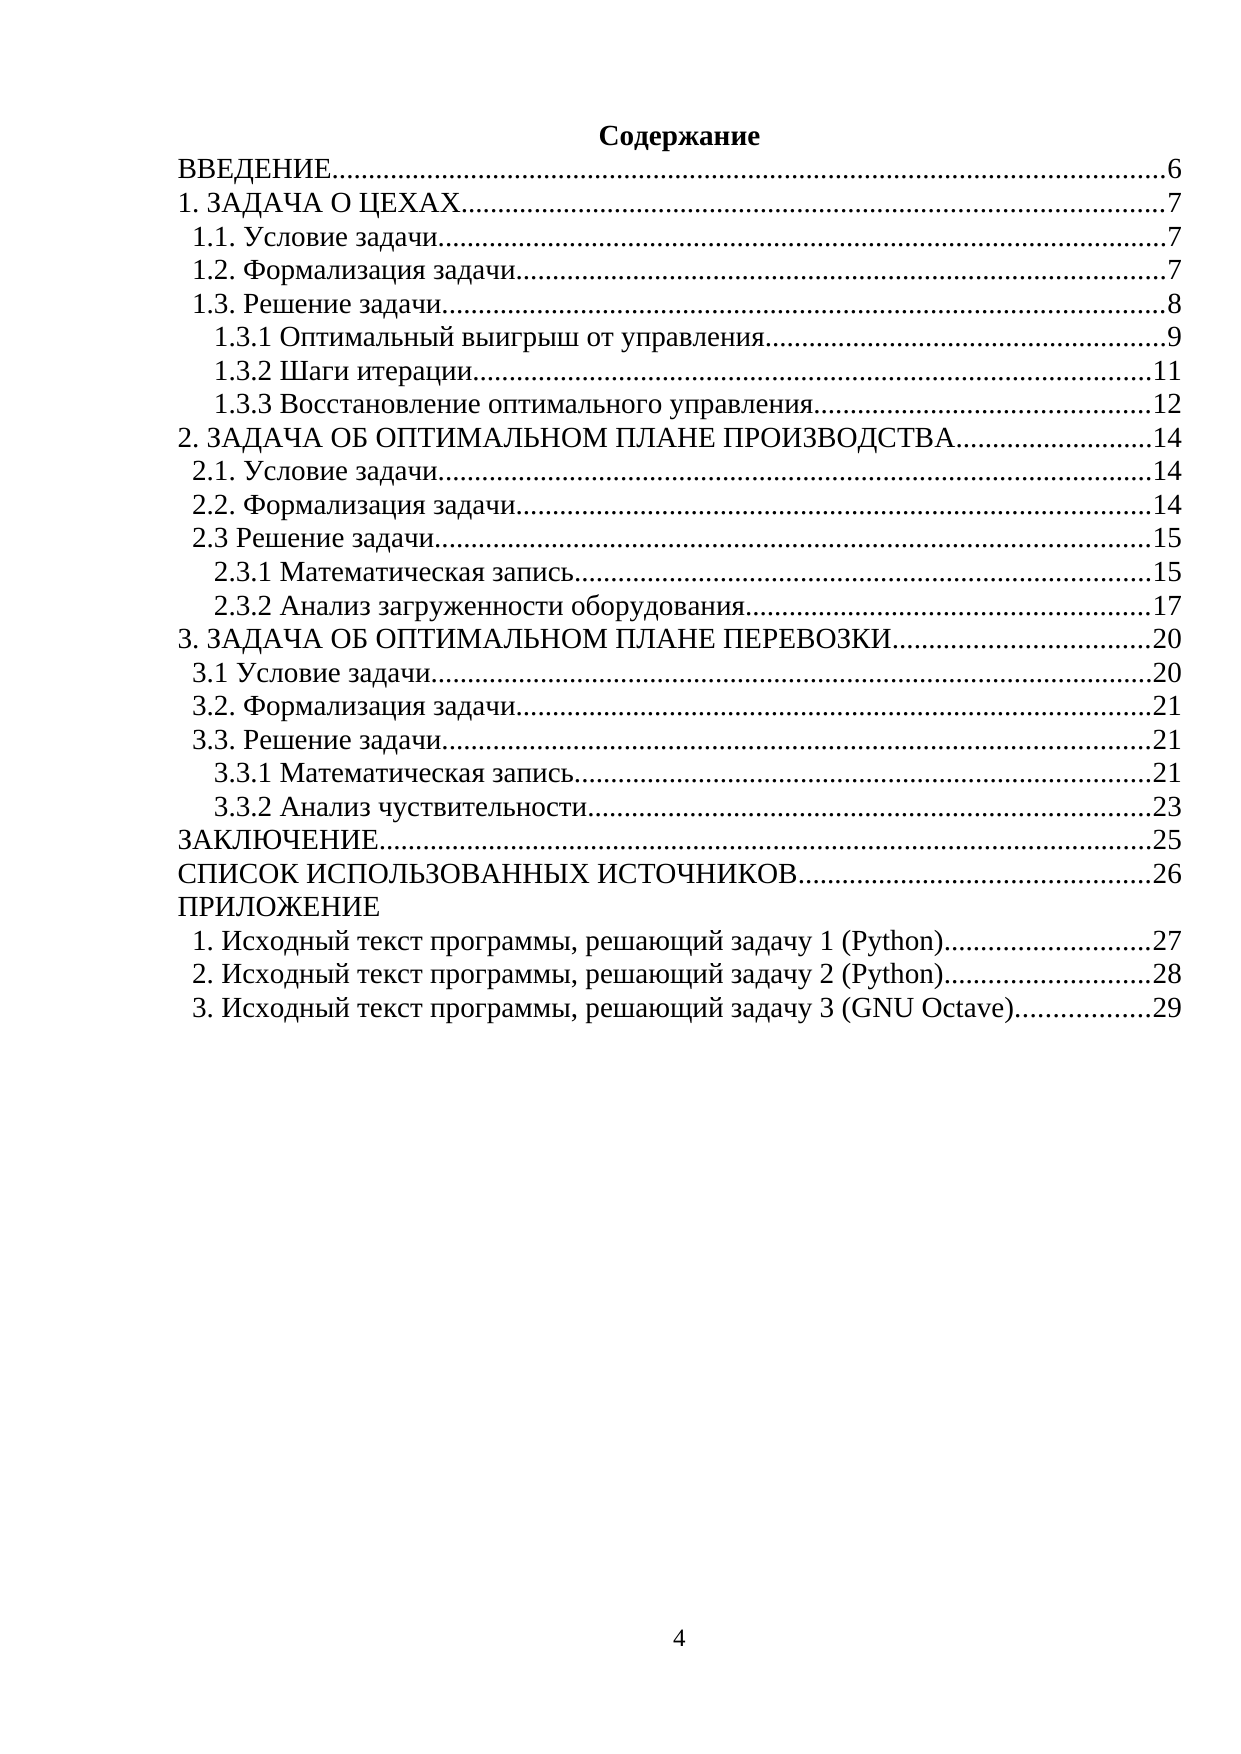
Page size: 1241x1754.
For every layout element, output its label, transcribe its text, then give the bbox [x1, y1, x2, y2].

subtitle 3.2. Формализация задачи 21 [177, 688, 1181, 722]
subtitle 2. ЗАДАЧА ОБ ОПТИМАЛЬНОМ ПЛАНЕ ПРОИЗВОДСТВА 14 [177, 420, 1181, 453]
subtitle 3.3. Решение задачи 21 [177, 722, 1181, 755]
subtitle 2. Исходный текст программы, решающий задачу 2 (Python) 28 [177, 957, 1181, 990]
subtitle ВВЕДЕНИЕ 6 [177, 152, 1181, 185]
subtitle 1.3. Решение задачи 8 [177, 286, 1181, 319]
subtitle Содержание [177, 118, 1181, 152]
subtitle 1.2. Формализация задачи 7 [177, 252, 1181, 286]
subtitle 2.3.1 Математическая запись. 15 [177, 554, 1181, 588]
subtitle 3.3.2 Анализ чуствительности 23 [177, 789, 1181, 822]
subtitle 3.3.1 Математическая запись 21 [177, 755, 1181, 789]
subtitle 1. Исходный текст программы, решающий задачу 1 (Python) 27 [177, 923, 1181, 957]
subtitle 1.3.3 Восстановление оптимального управления 12 [177, 386, 1181, 420]
subtitle 3. Исходный текст программы, решающий задачу 3 (GNU Octave) 29 [177, 990, 1181, 1024]
subtitle 3.1 Условие задачи 20 [177, 655, 1181, 688]
subtitle 2.3.2 Анализ загруженности оборудования 17 [177, 588, 1181, 621]
subtitle 1. ЗАДАЧА О ЦЕХАХ 7 [177, 185, 1181, 219]
subtitle 2.2. Формализация задачи 14 [177, 487, 1181, 521]
subtitle 2.1. Условие задачи 14 [177, 453, 1181, 487]
subtitle 2.3 Решение задачи 15 [177, 521, 1181, 554]
subtitle СПИСОК ИСПОЛЬЗОВАННЫХ ИСТОЧНИКОВ 26 [177, 856, 1181, 889]
subtitle 3. ЗАДАЧА ОБ ОПТИМАЛЬНОМ ПЛАНЕ ПЕРЕВОЗКИ 20 [177, 621, 1181, 655]
subtitle 1.3.2 Шаги итерации 11 [177, 353, 1181, 386]
subtitle 1.1. Условие задачи 7 [177, 219, 1181, 252]
subtitle ПРИЛОЖЕНИЕ [177, 889, 1181, 923]
subtitle 1.3.1 Оптимальный выигрыш от управления 9 [177, 319, 1181, 353]
subtitle ЗАКЛЮЧЕНИЕ 25 [177, 822, 1181, 856]
